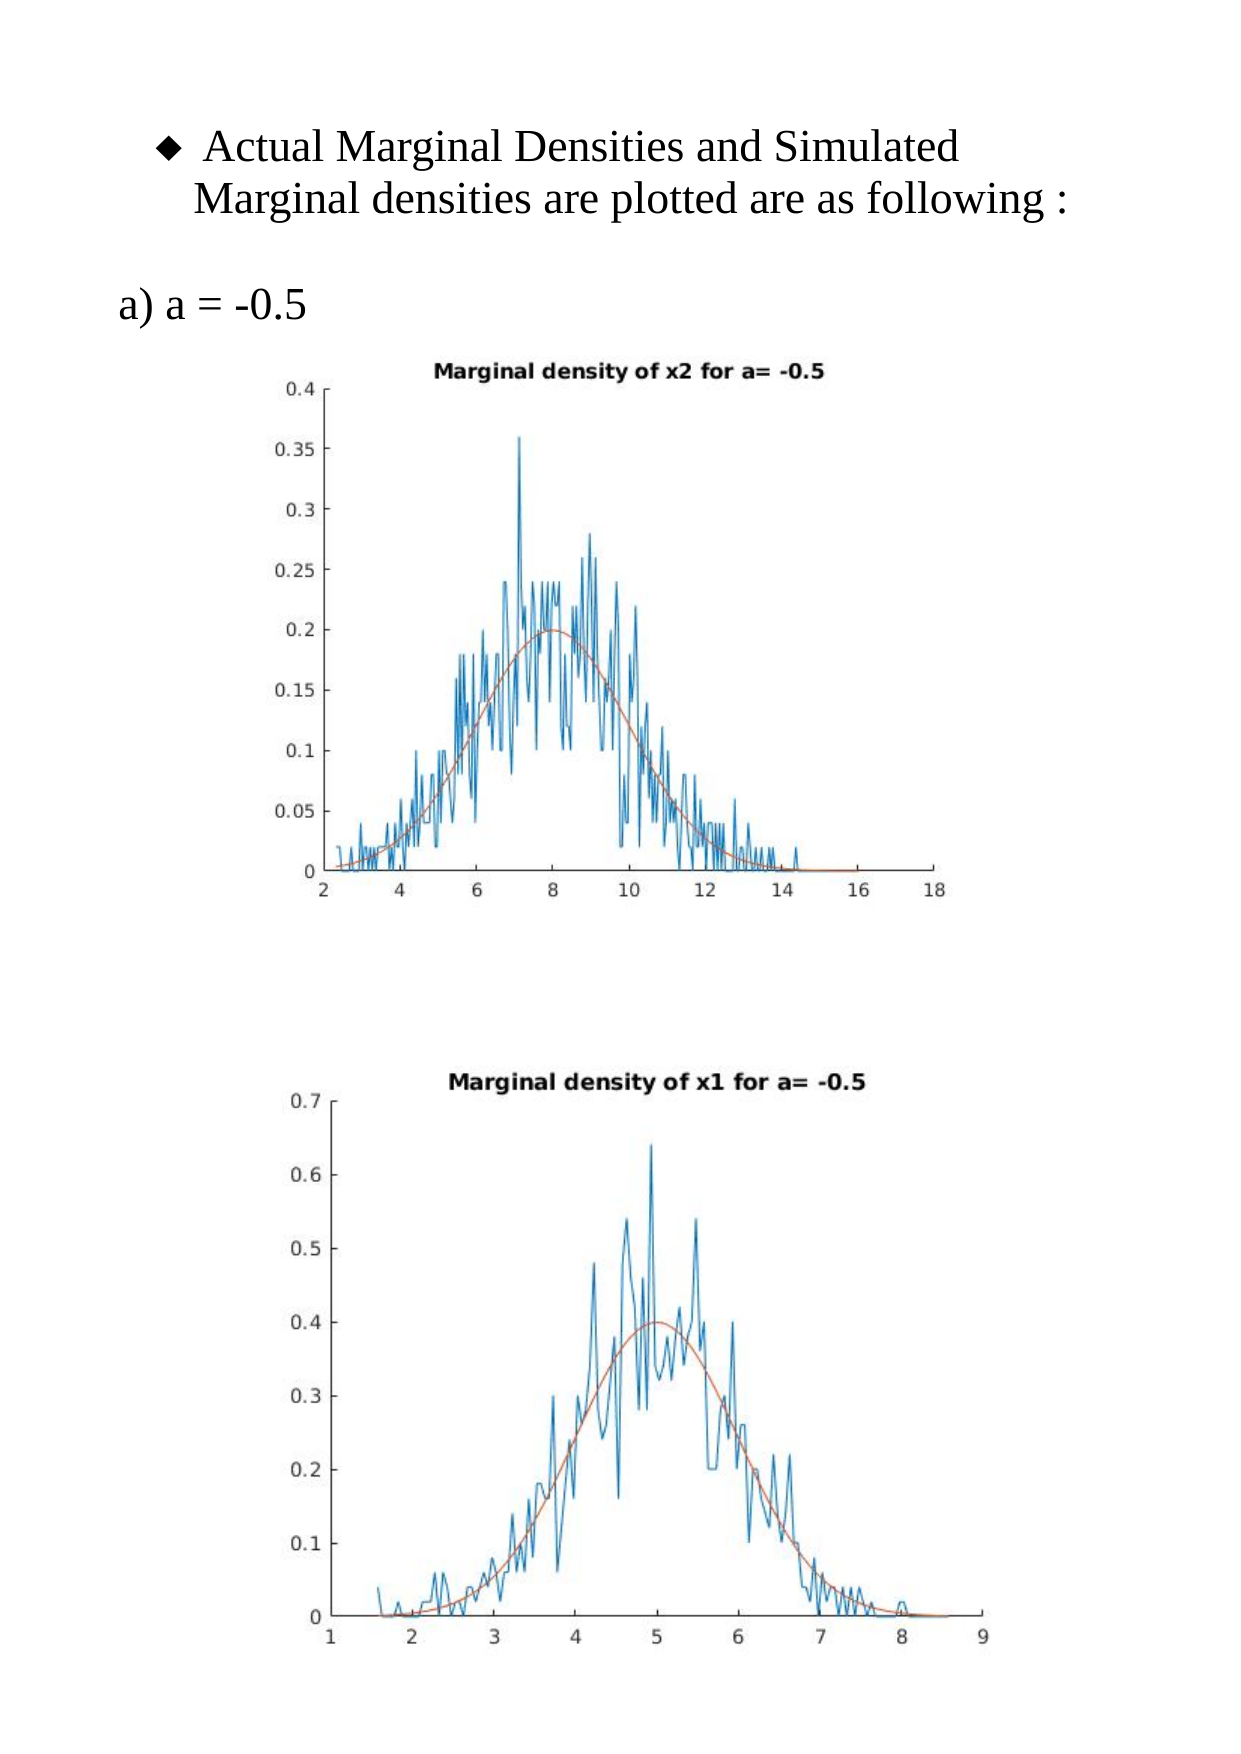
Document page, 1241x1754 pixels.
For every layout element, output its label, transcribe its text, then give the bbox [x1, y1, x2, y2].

picture [221, 1054, 1063, 1686]
picture [221, 345, 1009, 936]
list Actual Marginal Densities and Simulated Marginal densities are plotted are as following : [156, 118, 1122, 223]
text a) a = -0.5 [118, 276, 1122, 329]
